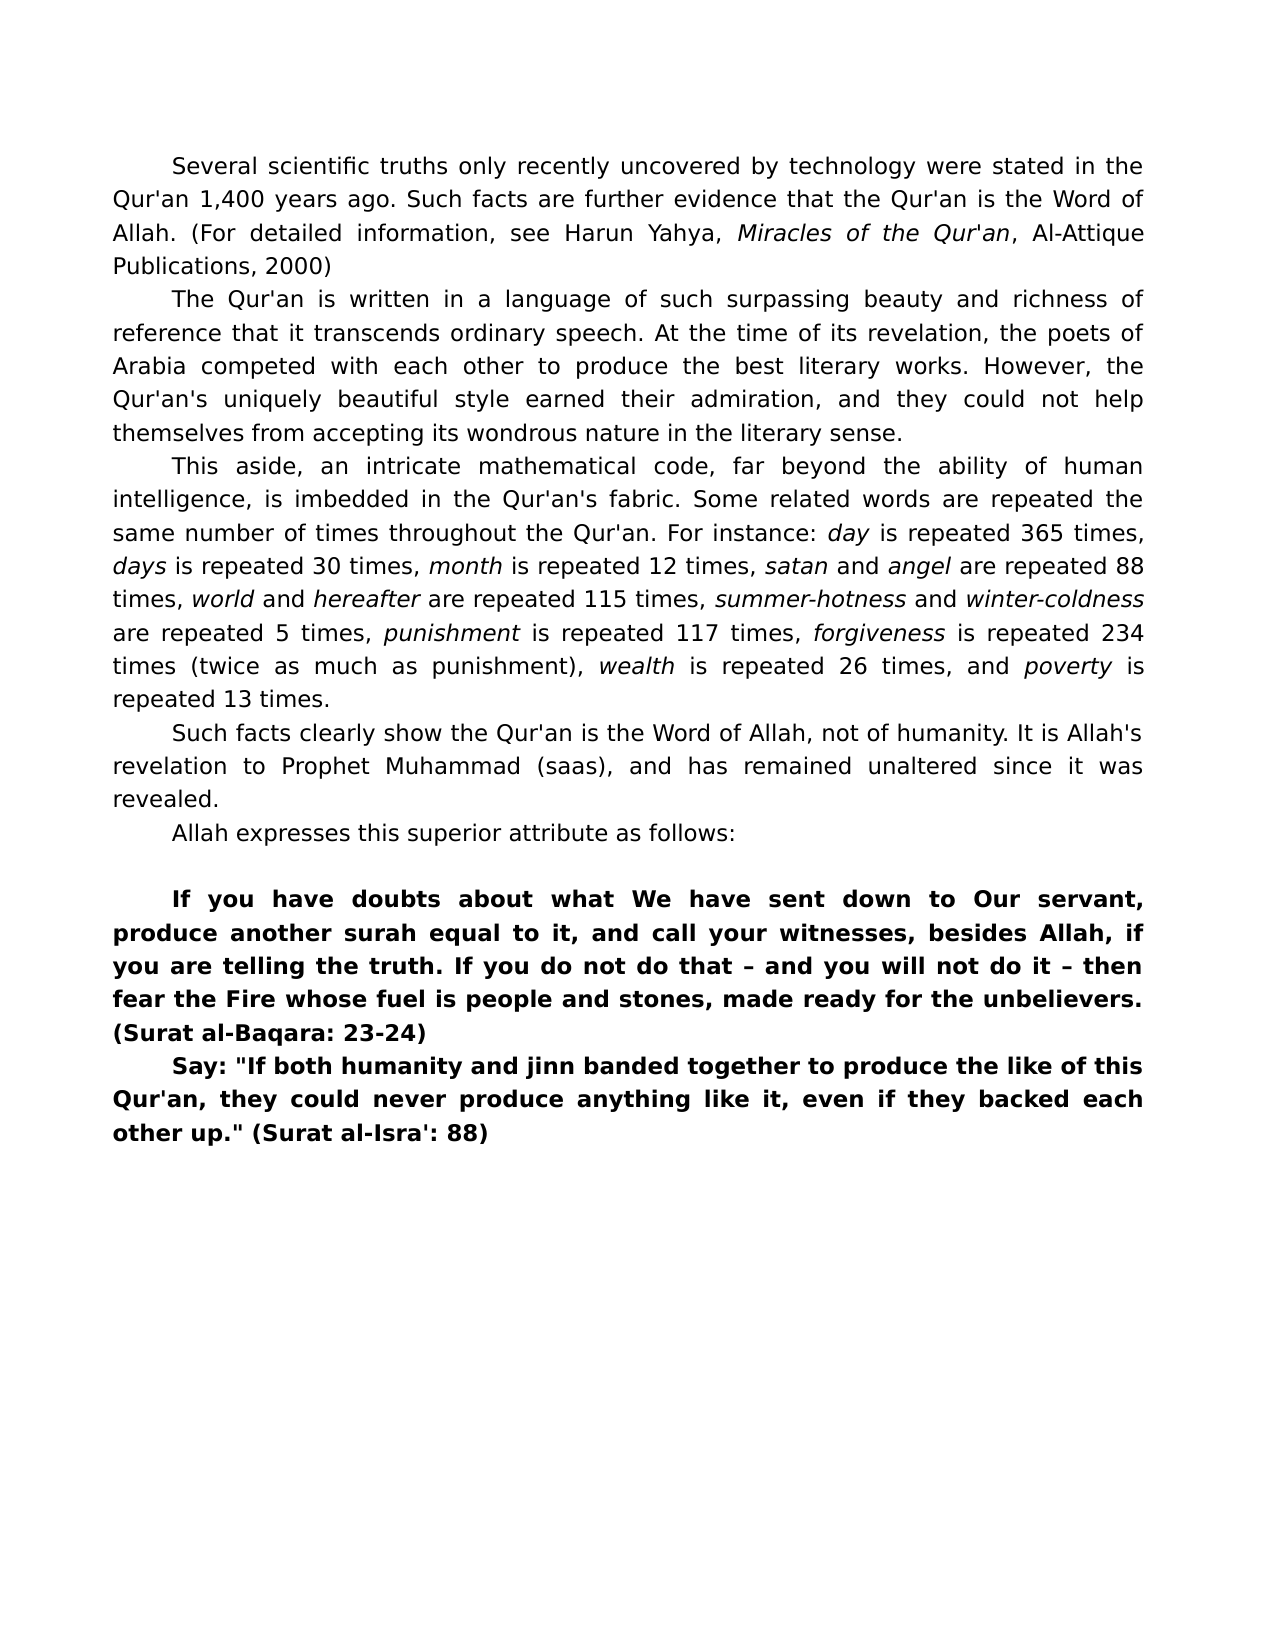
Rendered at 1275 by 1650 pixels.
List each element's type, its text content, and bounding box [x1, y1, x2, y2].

text The Qur'an is written in a language of such surpassing beauty and richness of reference that it transcends ordinary speech. At the time of its revelation, the poets of Arabia competed with each other to produce the best literary works. However, the Qur'an's uniquely beautiful style earned their admiration, and they could not help themselves from accepting its wondrous nature in the literary sense. [112, 281, 1145, 448]
text Say: "If both humanity and jinn banded together to produce the like of this Qur'an, they could never produce anything like it, even if they backed each other up." (Surat al-Isra': 88) [112, 1048, 1145, 1148]
text Allah expresses this superior attribute as follows: [112, 814, 1145, 848]
text Several scientific truths only recently uncovered by technology were stated in the Qur'an 1,400 years ago. Such facts are further evidence that the Qur'an is the Word of Allah. (For detailed information, see Harun Yahya, Miracles of the Qur'an, Al-Attique Publications, 2000) [112, 148, 1145, 281]
text If you have doubts about what We have sent down to Our servant, produce another surah equal to it, and call your witnesses, besides Allah, if you are telling the truth. If you do not do that – and you will not do it – then fear the Fire whose fuel is people and stones, made ready for the unbelievers. (Surat al-Baqara: 23-24) [112, 881, 1145, 1048]
text Such facts clearly show the Qur'an is the Word of Allah, not of humanity. It is Allah's revelation to Prophet Muhammad (saas), and has remained unaltered since it was revealed. [112, 714, 1145, 814]
text This aside, an intricate mathematical code, far beyond the ability of human intelligence, is imbedded in the Qur'an's fabric. Some related words are repeated the same number of times throughout the Qur'an. For instance: day is repeated 365 times, days is repeated 30 times, month is repeated 12 times, satan and angel are repeated 88 times, world and hereafter are repeated 115 times, summer-hotness and winter-coldness are repeated 5 times, punishment is repeated 117 times, forgiveness is repeated 234 times (twice as much as punishment), wealth is repeated 26 times, and poverty is repeated 13 times. [112, 448, 1145, 714]
